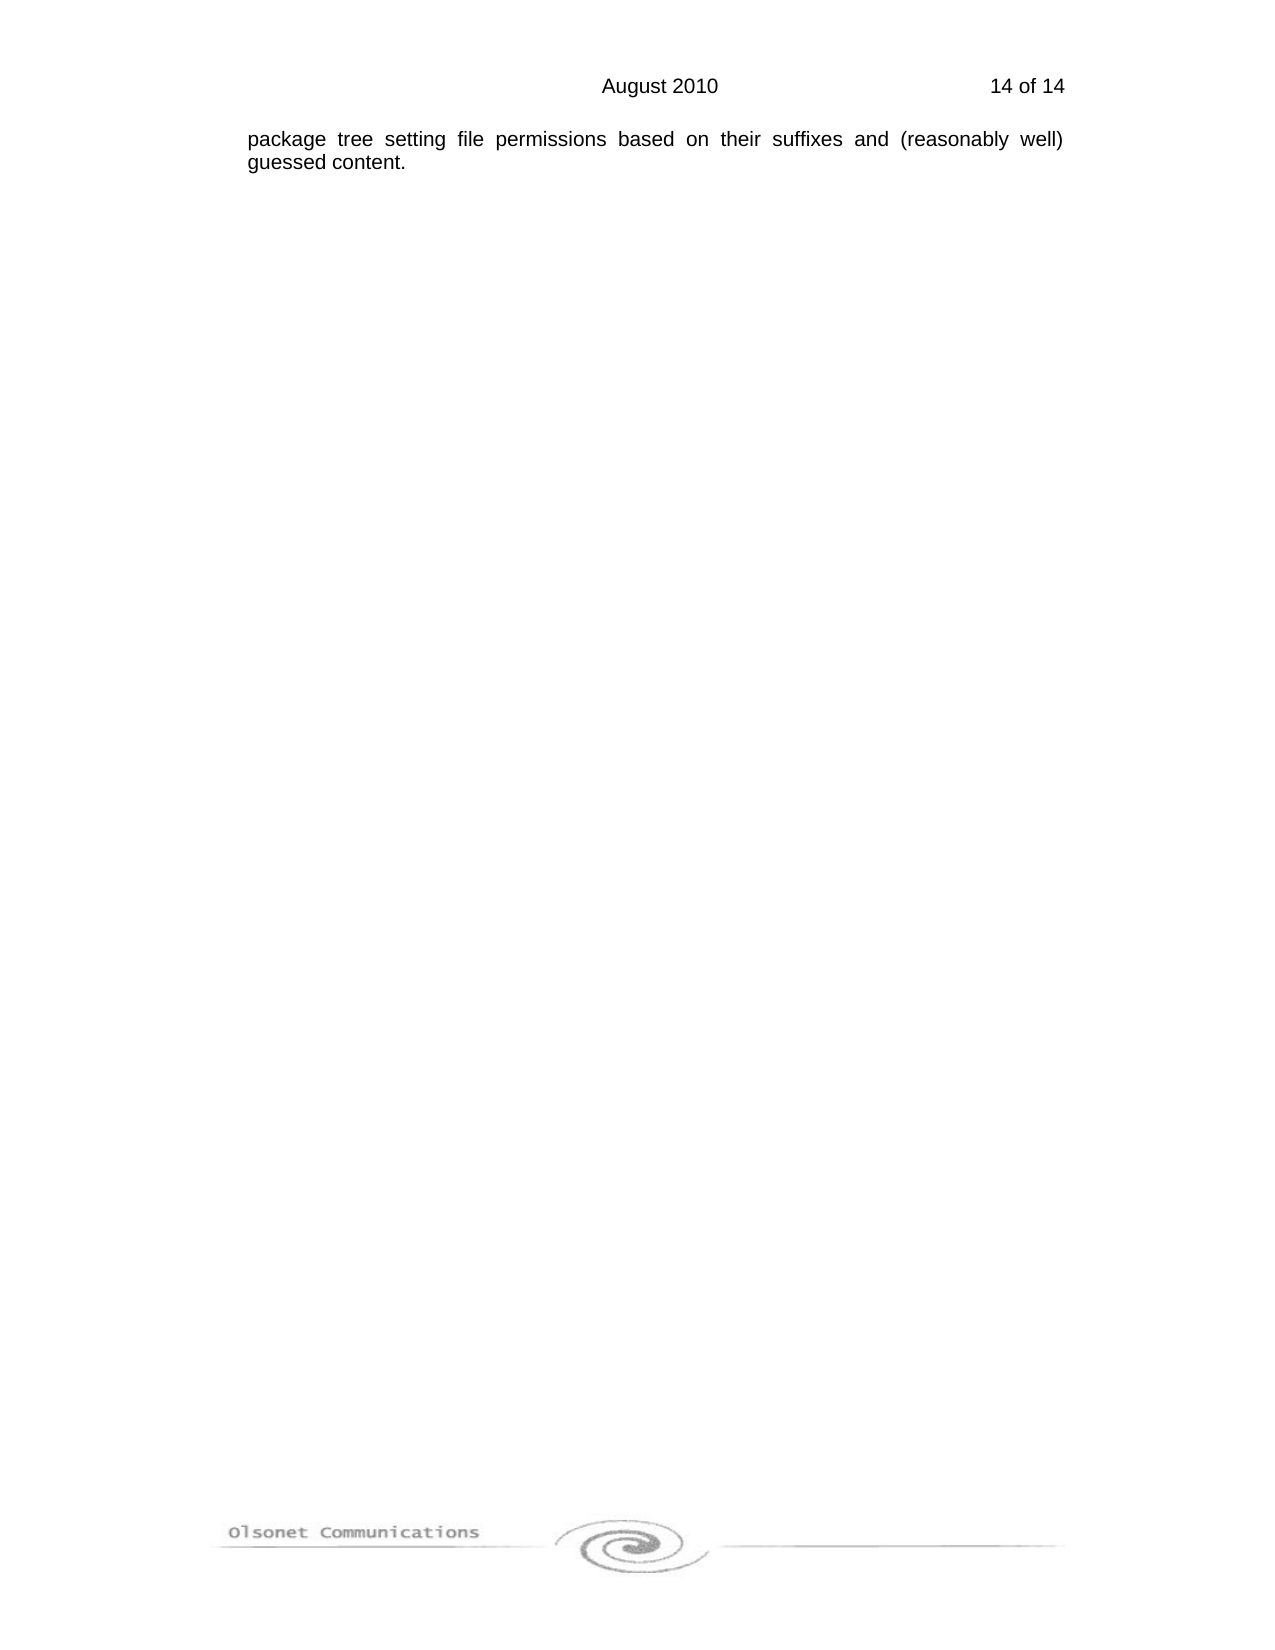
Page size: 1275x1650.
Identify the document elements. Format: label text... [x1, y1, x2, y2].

picture [210, 1504, 1065, 1596]
text package tree setting file permissions based on their suffixes and (reasonably well) guessed content. [247, 128, 1065, 174]
